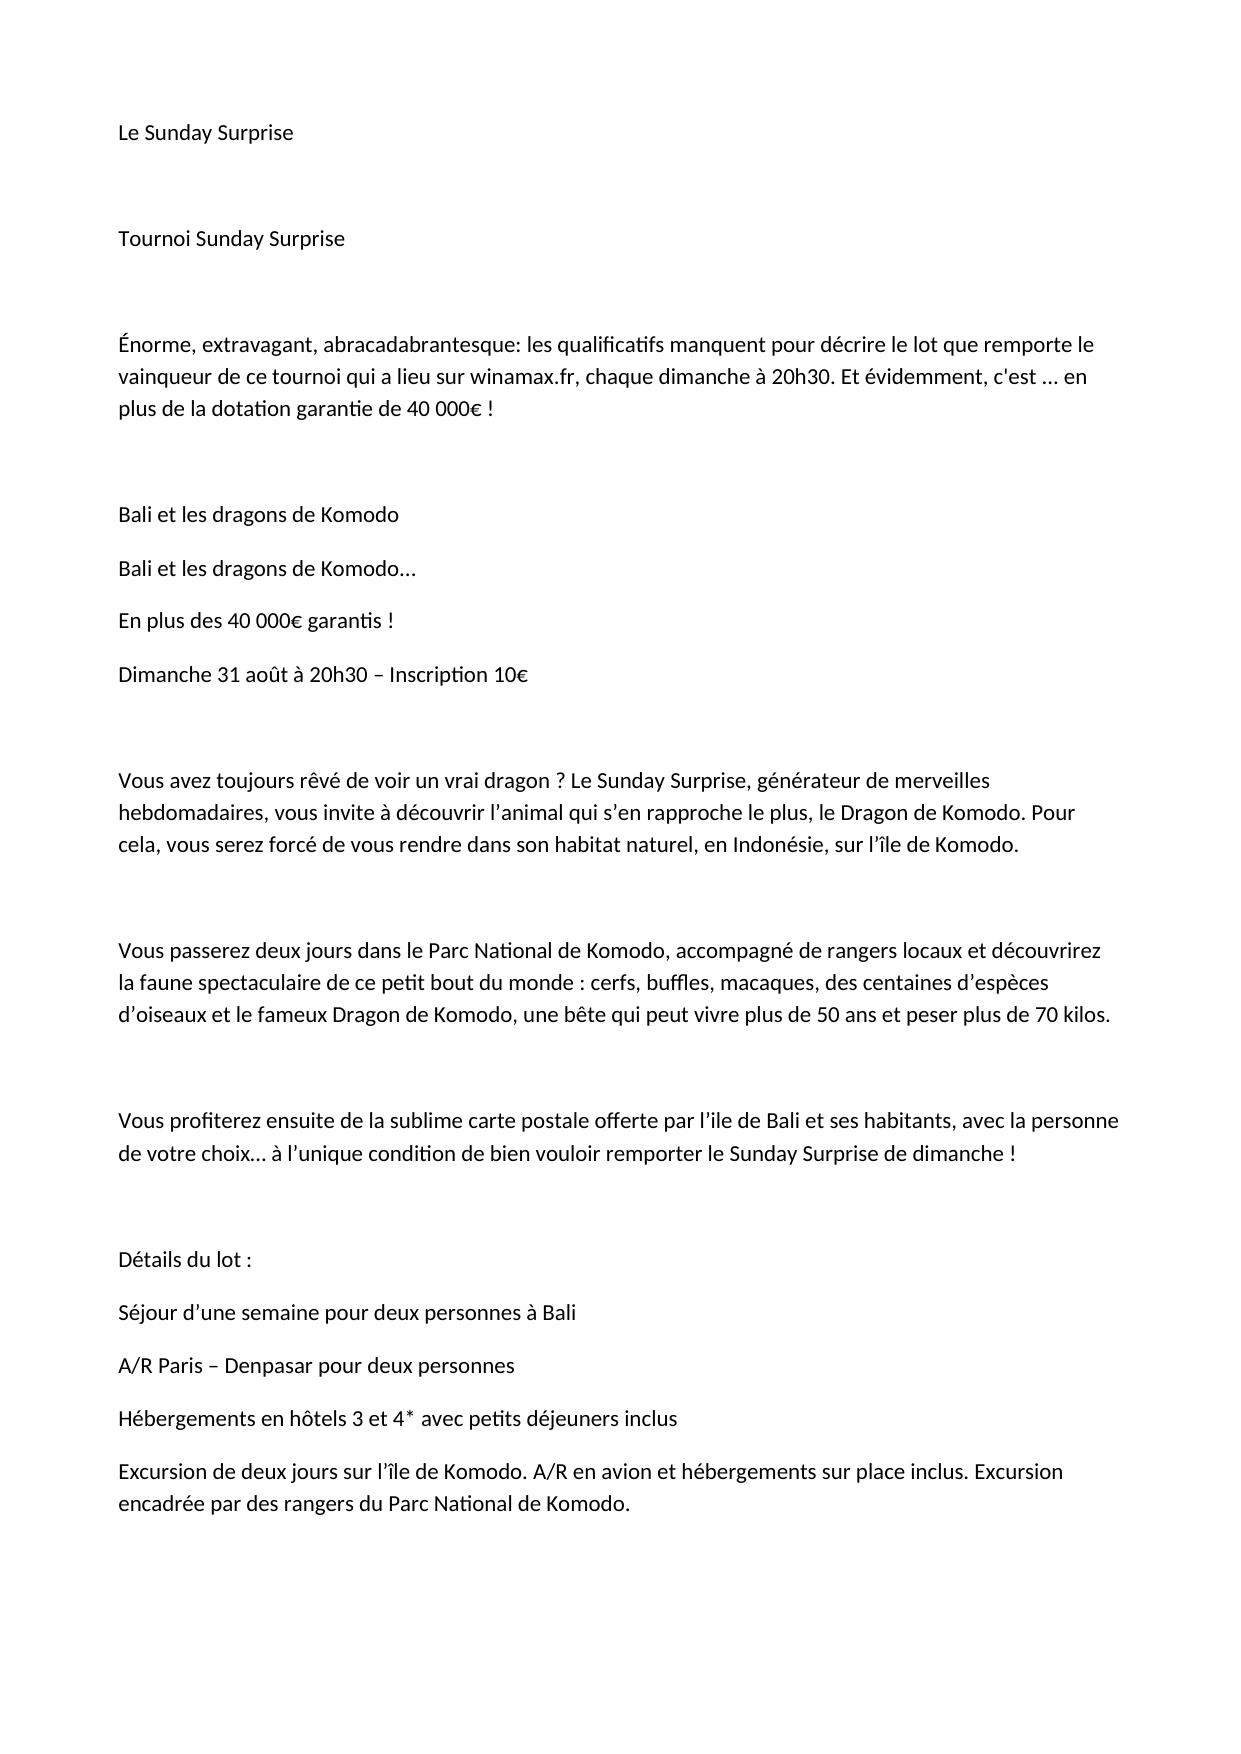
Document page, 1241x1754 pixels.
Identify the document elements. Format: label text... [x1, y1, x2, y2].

text Énorme, extravagant, abracadabrantesque: les qualificatifs manquent pour décrire le lot que remporte le vainqueur de ce tournoi qui a lieu sur winamax.fr, chaque dimanche à 20h30. Et évidemment, c'est ... en plus de la dotation garantie de 40 000€ ! [118, 330, 1122, 423]
text En plus des 40 000€ garantis ! [118, 607, 1122, 635]
text Le Sunday Surprise [118, 118, 1122, 146]
text Vous avez toujours rêvé de voir un vrai dragon ? Le Sunday Surprise, générateur de merveilles hebdomadaires, vous invite à découvrir l’animal qui s’en rapproche le plus, le Dragon de Komodo. Pour cela, vous serez forcé de vous rendre dans son habitat naturel, en Indonésie, sur l’île de Komodo. [118, 766, 1122, 858]
text Bali et les dragons de Komodo... [118, 554, 1122, 582]
text Bali et les dragons de Komodo [118, 501, 1122, 529]
text Vous profiterez ensuite de la sublime carte postale offerte par l’ile de Bali et ses habitants, avec la personne de votre choix… à l’unique condition de bien vouloir remporter le Sunday Surprise de dimanche ! [118, 1107, 1122, 1167]
text Hébergements en hôtels 3 et 4* avec petits déjeuners inclus [118, 1404, 1122, 1432]
text Tournoi Sunday Surprise [118, 224, 1122, 252]
text Excursion de deux jours sur l’île de Komodo. A/R en avion et hébergements sur place inclus. Excursion encadrée par des rangers du Parc National de Komodo. [118, 1457, 1122, 1517]
text Dimanche 31 août à 20h30 – Inscription 10€ [118, 660, 1122, 688]
text Séjour d’une semaine pour deux personnes à Bali [118, 1298, 1122, 1326]
text Détails du lot : [118, 1245, 1122, 1273]
text A/R Paris – Denpasar pour deux personnes [118, 1351, 1122, 1379]
text Vous passerez deux jours dans le Parc National de Komodo, accompagné de rangers locaux et découvrirez la faune spectaculaire de ce petit bout du monde : cerfs, buffles, macaques, des centaines d’espèces d’oiseaux et le fameux Dragon de Komodo, une bête qui peut vivre plus de 50 ans et peser plus de 70 kilos. [118, 936, 1122, 1028]
